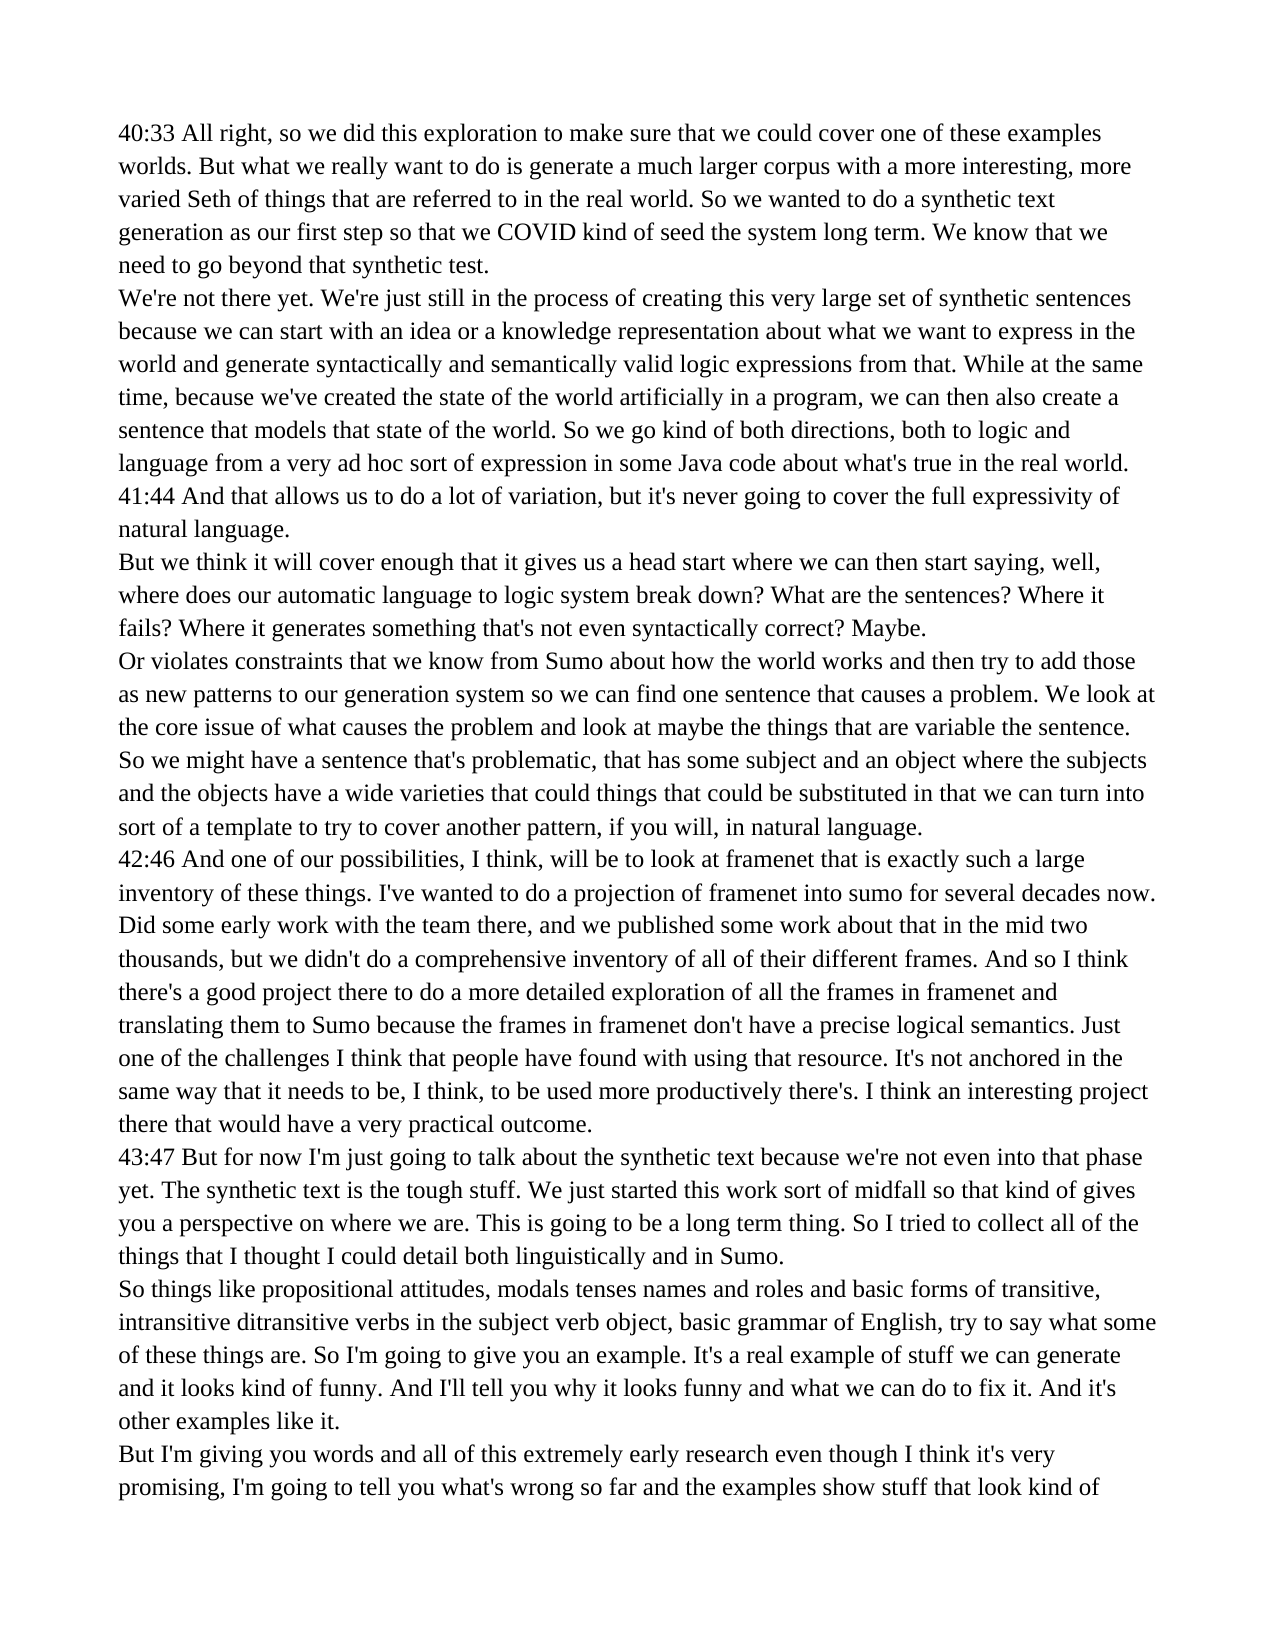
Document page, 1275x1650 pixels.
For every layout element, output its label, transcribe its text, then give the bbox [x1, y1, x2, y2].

text So things like propositional attitudes, modals tenses names and roles and basic forms of transitive, intransitive ditransitive verbs in the subject verb object, basic grammar of English, try to say what some of these things are. So I'm going to give you an example. It's a real example of stuff we can generate and it looks kind of funny. And I'll tell you why it looks funny and what we can do to fix it. And it's other examples like it. [118, 1274, 1157, 1435]
text Did some early work with the team there, and we published some work about that in the mid two thousands, but we didn't do a comprehensive inventory of all of their different frames. And so I think there's a good project there to do a more detailed exploration of all the frames in framenet and translating them to Sumo because the frames in framenet don't have a precise logical semantics. Just one of the challenges I think that people have found with using that resource. It's not anchored in the same way that it needs to be, I think, to be used more productively there's. I think an interesting project there that would have a very practical outcome. [118, 911, 1157, 1137]
text 40:33 All right, so we did this exploration to make sure that we could cover one of these examples worlds. But what we really want to do is generate a much larger corpus with a more interesting, more varied Seth of things that are referred to in the real world. So we wanted to do a synthetic text generation as our first step so that we COVID kind of seed the system long term. We know that we need to go beyond that synthetic test. [118, 118, 1157, 279]
text Or violates constraints that we know from Sumo about how the world works and then try to add those as new patterns to our generation system so we can find one sentence that causes a problem. We look at the core issue of what causes the problem and look at maybe the things that are variable the sentence. So we might have a sentence that's problematic, that has some subject and an object where the subjects and the objects have a wide varieties that could things that could be substituted in that we can turn into sort of a template to try to cover another pattern, if you will, in natural language. [118, 646, 1157, 840]
text We're not there yet. We're just still in the process of creating this very large set of synthetic sentences because we can start with an idea or a knowledge representation about what we want to express in the world and generate syntactically and semantically valid logic expressions from that. While at the same time, because we've created the state of the world artificially in a program, we can then also create a sentence that models that state of the world. So we go kind of both directions, both to logic and language from a very ad hoc sort of expression in some Java code about what's true in the real world. [118, 283, 1157, 477]
text 42:46 And one of our possibilities, I think, will be to look at framenet that is exactly such a large inventory of these things. I've wanted to do a projection of framenet into sumo for several decades now. [118, 844, 1157, 906]
text 43:47 But for now I'm just going to talk about the synthetic text because we're not even into that phase yet. The synthetic text is the tough stuff. We just started this work sort of midfall so that kind of gives you a perspective on where we are. This is going to be a long term thing. So I tried to collect all of the things that I thought I could detail both linguistically and in Sumo. [118, 1142, 1157, 1269]
text But we think it will cover enough that it gives us a head start where we can then start saying, well, where does our automatic language to logic system break down? What are the sentences? Where it fails? Where it generates something that's not even syntactically correct? Maybe. [118, 547, 1157, 642]
text But I'm giving you words and all of this extremely early research even though I think it's very promising, I'm going to tell you what's wrong so far and the examples show stuff that look kind of [118, 1439, 1157, 1501]
text 41:44 And that allows us to do a lot of variation, but it's never going to cover the full expressivity of natural language. [118, 481, 1157, 543]
